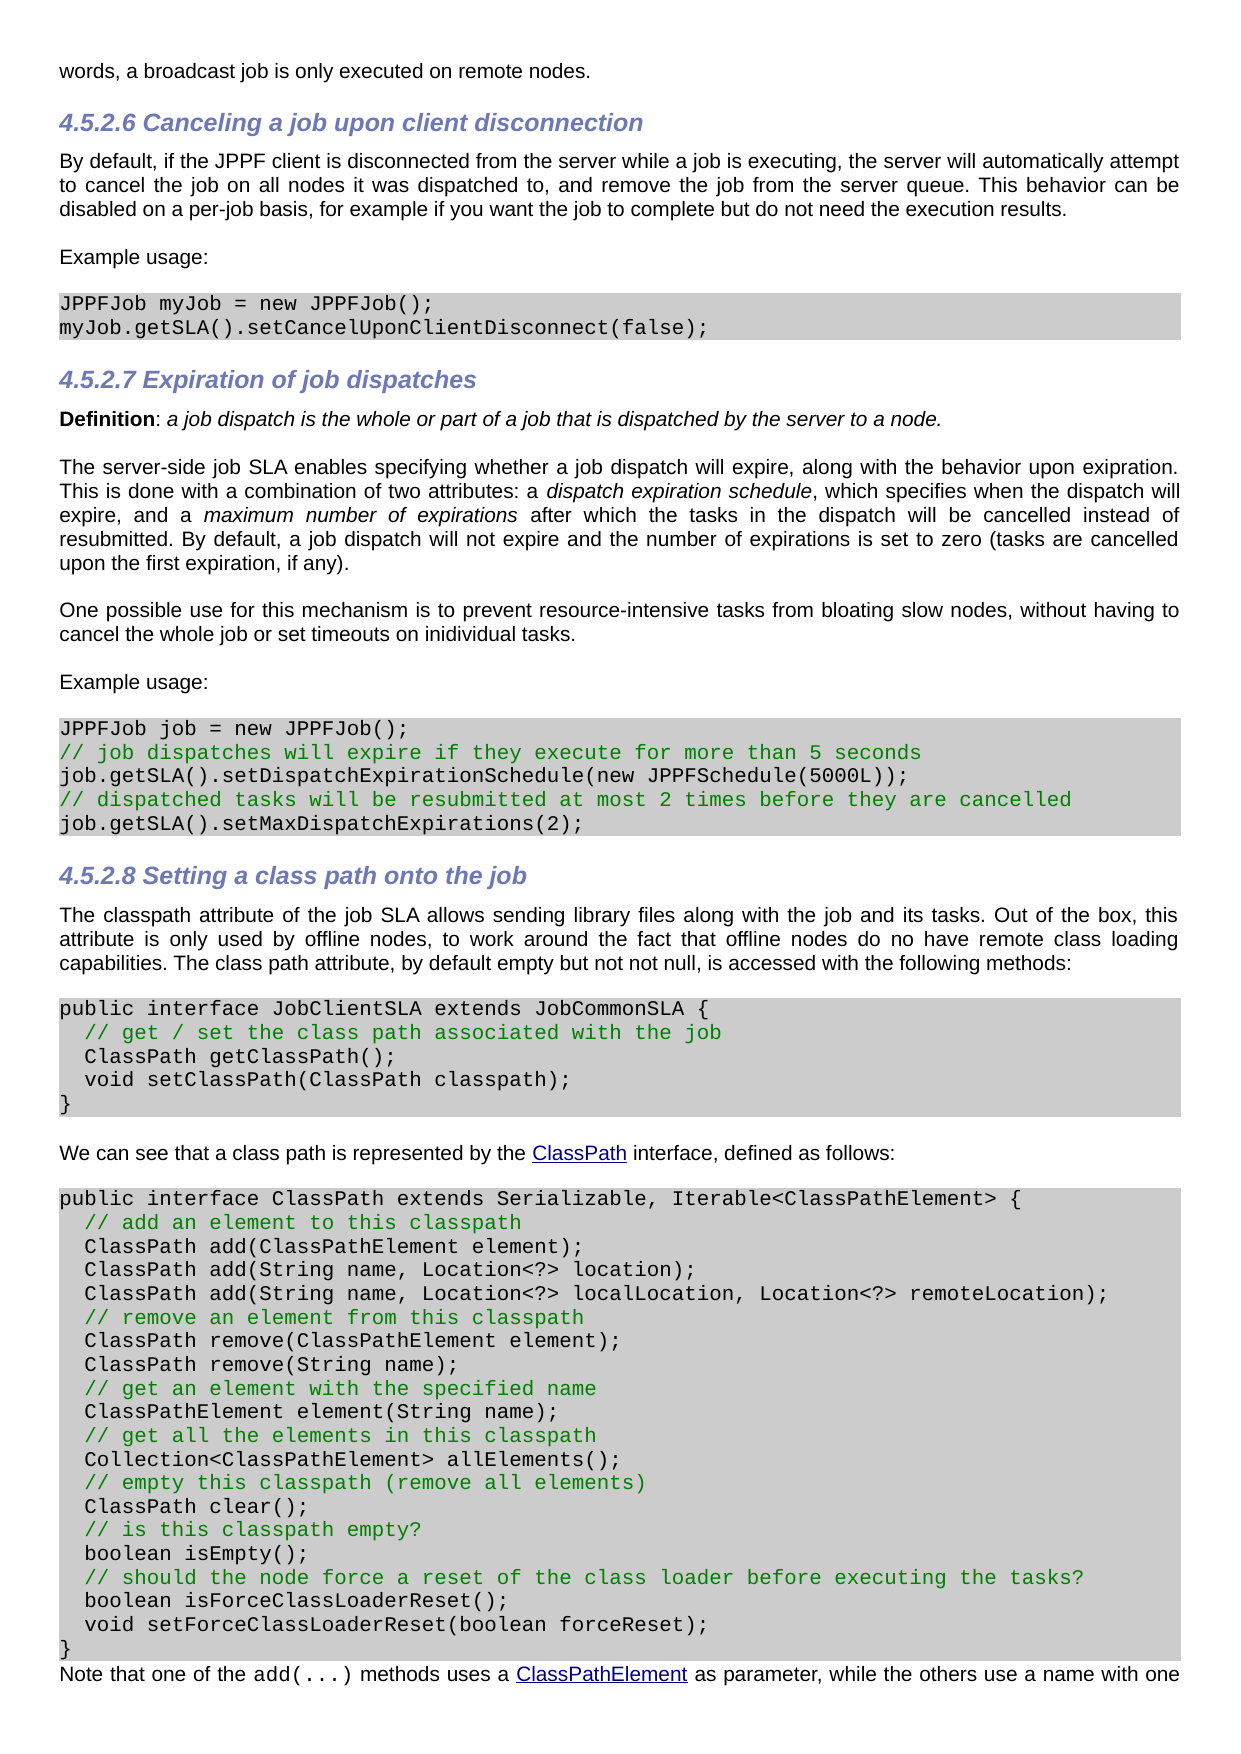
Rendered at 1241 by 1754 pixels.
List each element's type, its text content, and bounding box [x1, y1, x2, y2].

subtitle Setting a class path onto the job [59, 861, 1181, 890]
text // get / set the class path associated with the job [59, 1022, 1181, 1046]
text public interface JobClientSLA extends JobCommonSLA { [59, 998, 1181, 1022]
text JPPFJob job = new JPPFJob(); [59, 718, 1181, 742]
text ClassPath remove(String name); [59, 1354, 1181, 1378]
text Collection<ClassPathElement> allElements(); [59, 1448, 1181, 1472]
text // should the node force a reset of the class loader before executing the tasks? [59, 1567, 1181, 1590]
text ClassPath remove(ClassPathElement element); [59, 1330, 1181, 1354]
text // is this classpath empty? [59, 1519, 1181, 1543]
text Definition: a job dispatch is the whole or part of a job that is dispatched by the server to a node. [59, 407, 1181, 431]
text // empty this classpath (remove all elements) [59, 1472, 1181, 1496]
text The classpath attribute of the job SLA allows sending library files along with the job and its tasks. Out of the box, this attribute is only used by offline nodes, to work around the fact that offline nodes do no have remote class loading capabilities. The class path attribute, by default empty but not not null, is accessed with the following methods: [59, 902, 1181, 974]
text Example usage: [59, 670, 1181, 694]
text // add an element to this classpath [59, 1212, 1181, 1236]
text // job dispatches will expire if they execute for more than 5 seconds [59, 742, 1181, 765]
text Note that one of the add(...) methods uses a ClassPathElement as parameter, while the others use a name with one [59, 1661, 1181, 1687]
text job.getSLA().setMaxDispatchExpirations(2); [59, 813, 1181, 836]
text JPPFJob myJob = new JPPFJob(); [59, 293, 1181, 317]
text Example usage: [59, 245, 1181, 269]
text words, a broadcast job is only executed on remote nodes. [59, 59, 1181, 83]
text The server-side job SLA enables specifying whether a job dispatch will expire, along with the behavior upon exipration. This is done with a combination of two attributes: a dispatch expiration schedule, which specifies when the dispatch will expire, and a maximum number of expirations after which the tasks in the dispatch will be cancelled instead of resubmitted. By default, a job dispatch will not expire and the number of expirations is set to zero (tasks are cancelled upon the first expiration, if any). [59, 454, 1181, 574]
text We can see that a class path is represented by the ClassPath interface, defined as follows: [59, 1141, 1181, 1164]
text void setClassPath(ClassPath classpath); [59, 1069, 1181, 1093]
text myJob.getSLA().setCancelUponClientDisconnect(false); [59, 317, 1181, 340]
text ClassPath add(String name, Location<?> localLocation, Location<?> remoteLocation); [59, 1283, 1181, 1307]
text public interface ClassPath extends Serializable, Iterable<ClassPathElement> { [59, 1188, 1181, 1212]
text ClassPath add(String name, Location<?> location); [59, 1259, 1181, 1283]
text void setForceClassLoaderReset(boolean forceReset); [59, 1614, 1181, 1638]
text By default, if the JPPF client is disconnected from the server while a job is executing, the server will automatically attempt to cancel the job on all nodes it was dispatched to, and remove the job from the server queue. This behavior can be disabled on a per-job basis, for example if you want the job to complete but do not need the execution results. [59, 149, 1181, 221]
text // dispatched tasks will be resubmitted at most 2 times before they are cancelled [59, 789, 1181, 813]
text ClassPath clear(); [59, 1496, 1181, 1519]
text ClassPath add(ClassPathElement element); [59, 1236, 1181, 1259]
text ClassPath getClassPath(); [59, 1046, 1181, 1069]
subtitle Canceling a job upon client disconnection [59, 108, 1181, 137]
subtitle Expiration of job dispatches [59, 365, 1181, 394]
text } [59, 1638, 1181, 1661]
text boolean isForceClassLoaderReset(); [59, 1590, 1181, 1614]
text // get an element with the specified name [59, 1378, 1181, 1401]
text One possible use for this mechanism is to prevent resource-intensive tasks from bloating slow nodes, without having to cancel the whole job or set timeouts on inidividual tasks. [59, 598, 1181, 646]
text // get all the elements in this classpath [59, 1425, 1181, 1448]
text // remove an element from this classpath [59, 1307, 1181, 1330]
text } [59, 1093, 1181, 1117]
text job.getSLA().setDispatchExpirationSchedule(new JPPFSchedule(5000L)); [59, 765, 1181, 789]
text ClassPathElement element(String name); [59, 1401, 1181, 1425]
text boolean isEmpty(); [59, 1543, 1181, 1567]
